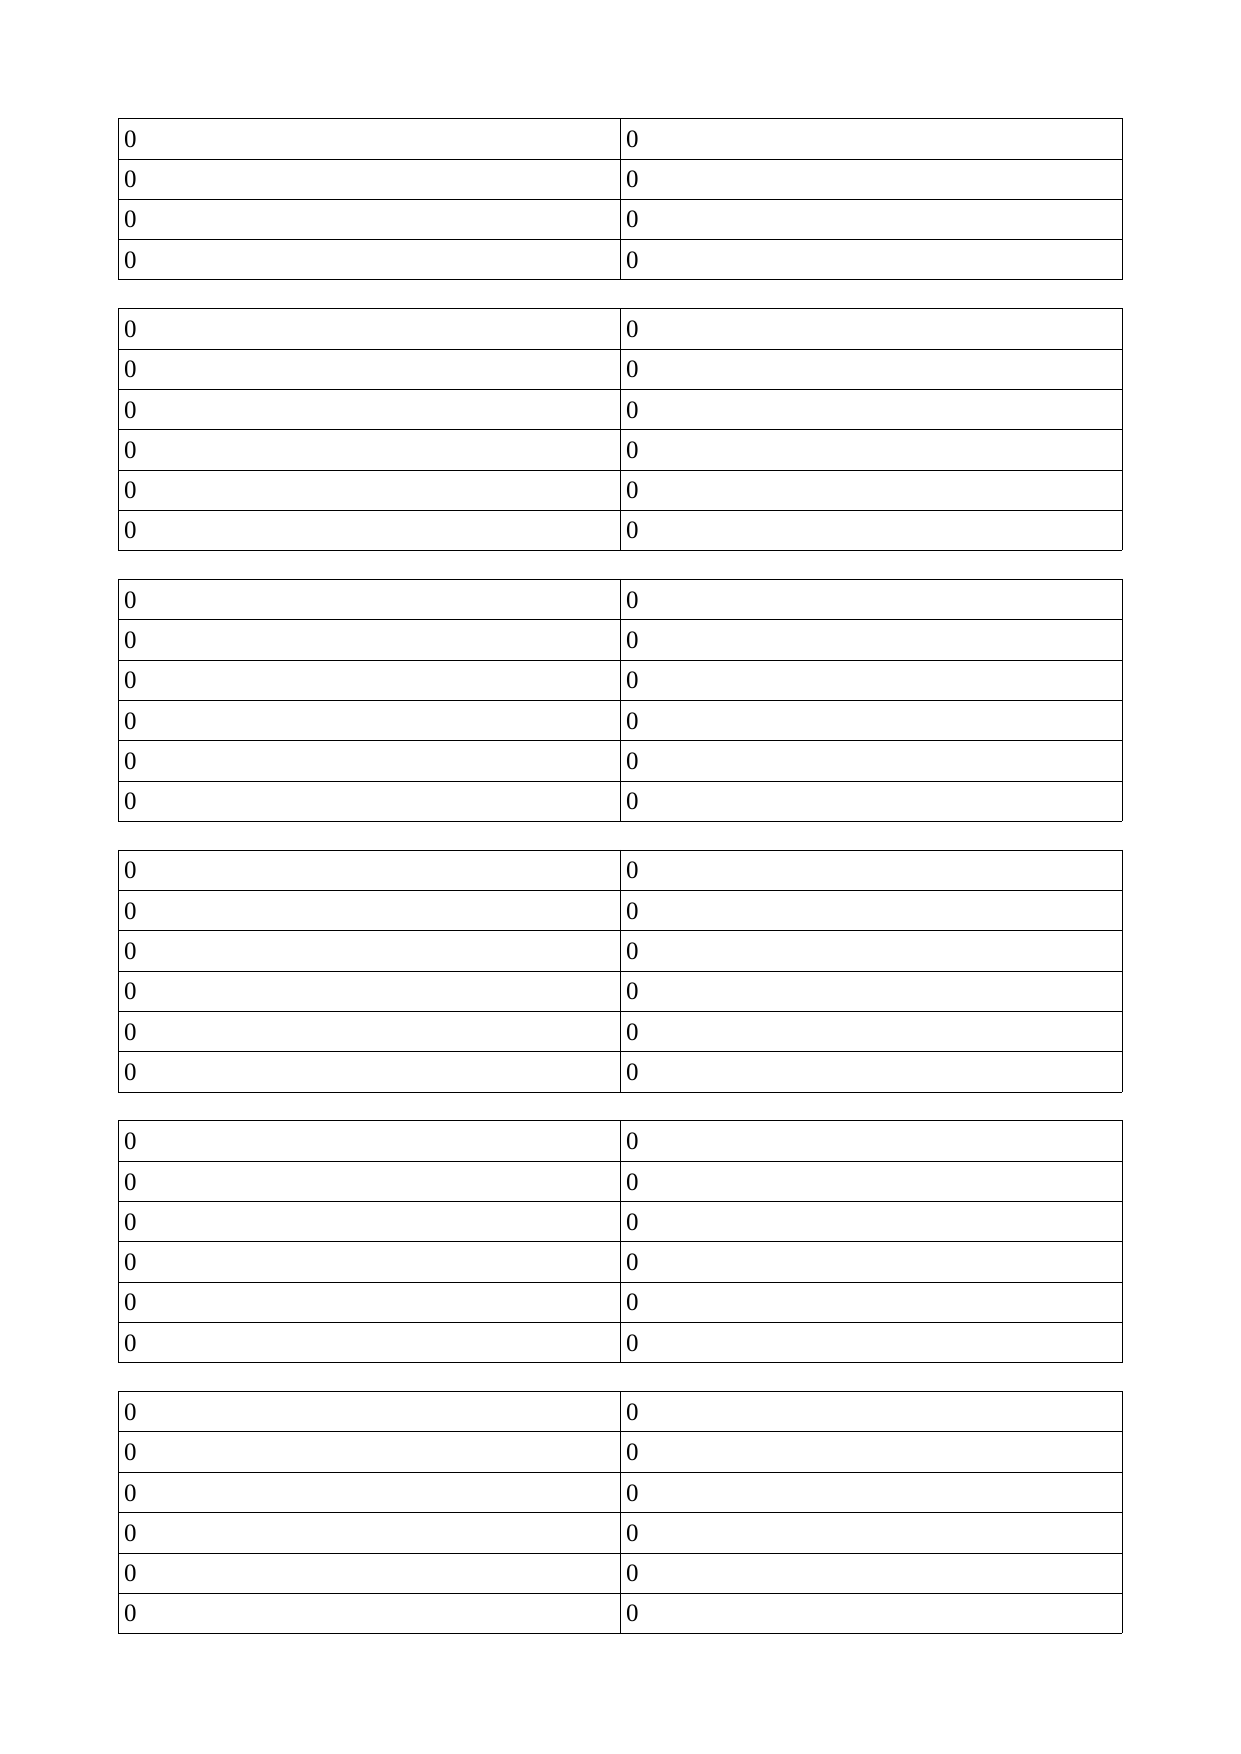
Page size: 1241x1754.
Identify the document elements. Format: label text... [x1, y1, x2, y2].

table_cell 0 [621, 390, 1122, 429]
table_cell 0 [119, 511, 620, 550]
table_cell 0 [119, 1432, 620, 1472]
table_cell 0 [119, 390, 620, 429]
table_cell 0 [621, 1162, 1122, 1201]
table_header 0 [119, 1392, 620, 1431]
table_cell 0 [119, 119, 620, 158]
table_cell 0 [621, 350, 1122, 389]
table_cell 0 [621, 511, 1122, 550]
table_cell 0 [621, 972, 1122, 1011]
table_cell 0 [621, 1202, 1122, 1241]
table_header 0 [119, 309, 620, 348]
table_cell 0 [621, 1242, 1122, 1282]
table_cell 0 [621, 891, 1122, 930]
table_header 0 [621, 1121, 1122, 1161]
table_header 0 [119, 580, 620, 619]
table_cell 0 [119, 972, 620, 1011]
table_cell 0 [119, 620, 620, 659]
table_cell 0 [621, 1473, 1122, 1512]
table_cell 0 [119, 661, 620, 700]
table_cell 0 [621, 471, 1122, 510]
table_cell 0 [621, 701, 1122, 740]
table_cell 0 [621, 1554, 1122, 1593]
table_cell 0 [621, 240, 1122, 279]
table_cell 0 [621, 1283, 1122, 1322]
table_cell 0 [119, 1202, 620, 1241]
table_cell 0 [621, 160, 1122, 199]
table_cell 0 [621, 1594, 1122, 1633]
table_cell 0 [119, 1473, 620, 1512]
table_cell 0 [621, 119, 1122, 158]
table_cell 0 [621, 1012, 1122, 1051]
table_cell 0 [119, 1012, 620, 1051]
table_header 0 [119, 851, 620, 890]
table_cell 0 [119, 430, 620, 469]
table_cell 0 [119, 1554, 620, 1593]
table_cell 0 [621, 1513, 1122, 1552]
table_cell 0 [119, 1052, 620, 1092]
table_header 0 [621, 851, 1122, 890]
table_cell 0 [119, 471, 620, 510]
table_cell 0 [119, 1513, 620, 1552]
table_cell 0 [621, 1432, 1122, 1472]
table_cell 0 [119, 782, 620, 821]
table_cell 0 [119, 160, 620, 199]
table_header 0 [119, 1121, 620, 1161]
table_cell 0 [119, 350, 620, 389]
table_cell 0 [119, 1323, 620, 1362]
table_cell 0 [119, 701, 620, 740]
table_cell 0 [621, 1323, 1122, 1362]
table_cell 0 [119, 891, 620, 930]
table_cell 0 [621, 620, 1122, 659]
table_cell 0 [621, 1052, 1122, 1092]
table_header 0 [621, 1392, 1122, 1431]
table_cell 0 [621, 200, 1122, 239]
table_cell 0 [119, 1594, 620, 1633]
table_cell 0 [621, 741, 1122, 781]
table_cell 0 [621, 661, 1122, 700]
table_cell 0 [119, 200, 620, 239]
table_header 0 [621, 309, 1122, 348]
table_cell 0 [119, 1283, 620, 1322]
table_cell 0 [621, 430, 1122, 469]
table_cell 0 [119, 1242, 620, 1282]
table_cell 0 [621, 782, 1122, 821]
table_cell 0 [119, 741, 620, 781]
table_cell 0 [119, 931, 620, 971]
table_cell 0 [621, 931, 1122, 971]
table_cell 0 [119, 240, 620, 279]
table_header 0 [621, 580, 1122, 619]
table_cell 0 [119, 1162, 620, 1201]
